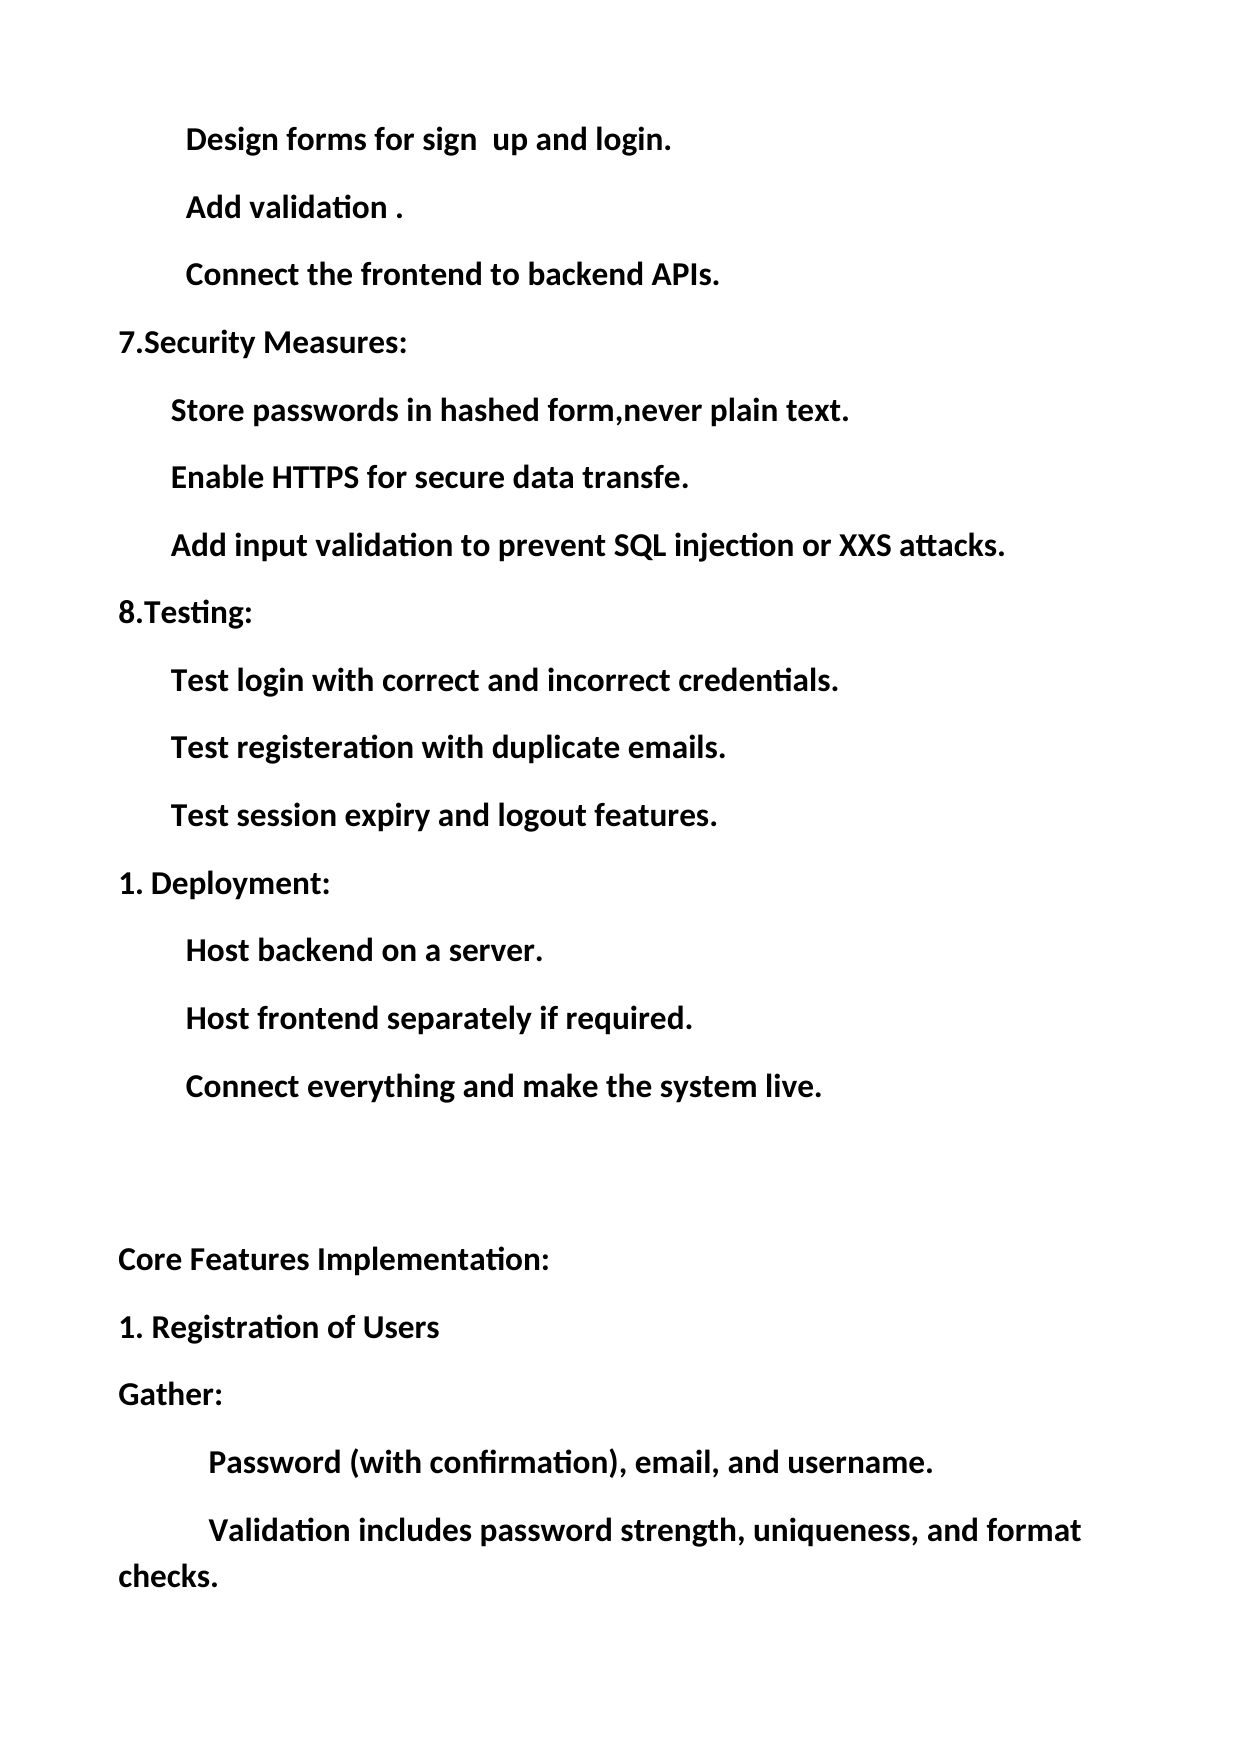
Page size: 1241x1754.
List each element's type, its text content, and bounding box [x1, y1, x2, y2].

text Host frontend separately if required. [118, 997, 1122, 1038]
text Test session expiry and logout features. [118, 794, 1122, 835]
text Test registeration with duplicate emails. [118, 727, 1122, 767]
text Core Features Implementation: [118, 1238, 1122, 1279]
text 1. Registration of Users [118, 1306, 1122, 1347]
list Deployment: [86, 862, 1122, 902]
text Connect the frontend to backend APIs. [118, 253, 1122, 294]
text Host backend on a server. [118, 929, 1122, 970]
text Add validation . [118, 186, 1122, 226]
text Add input validation to prevent SQL injection or XXS attacks. [118, 524, 1122, 564]
text Enable HTTPS for secure data transfe. [118, 456, 1122, 497]
text Gather: [118, 1373, 1122, 1414]
text Design forms for sign up and login. [118, 118, 1122, 159]
text Test login with correct and incorrect credentials. [118, 659, 1122, 700]
text Store passwords in hashed form,never plain text. [118, 388, 1122, 429]
text Validation includes password strength, uniqueness, and format checks. [118, 1509, 1122, 1596]
text Password (with confirmation), email, and username. [118, 1441, 1122, 1482]
text Connect everything and make the system live. [118, 1064, 1122, 1105]
text 8.Testing: [118, 591, 1122, 632]
text 7.Security Measures: [118, 321, 1122, 362]
